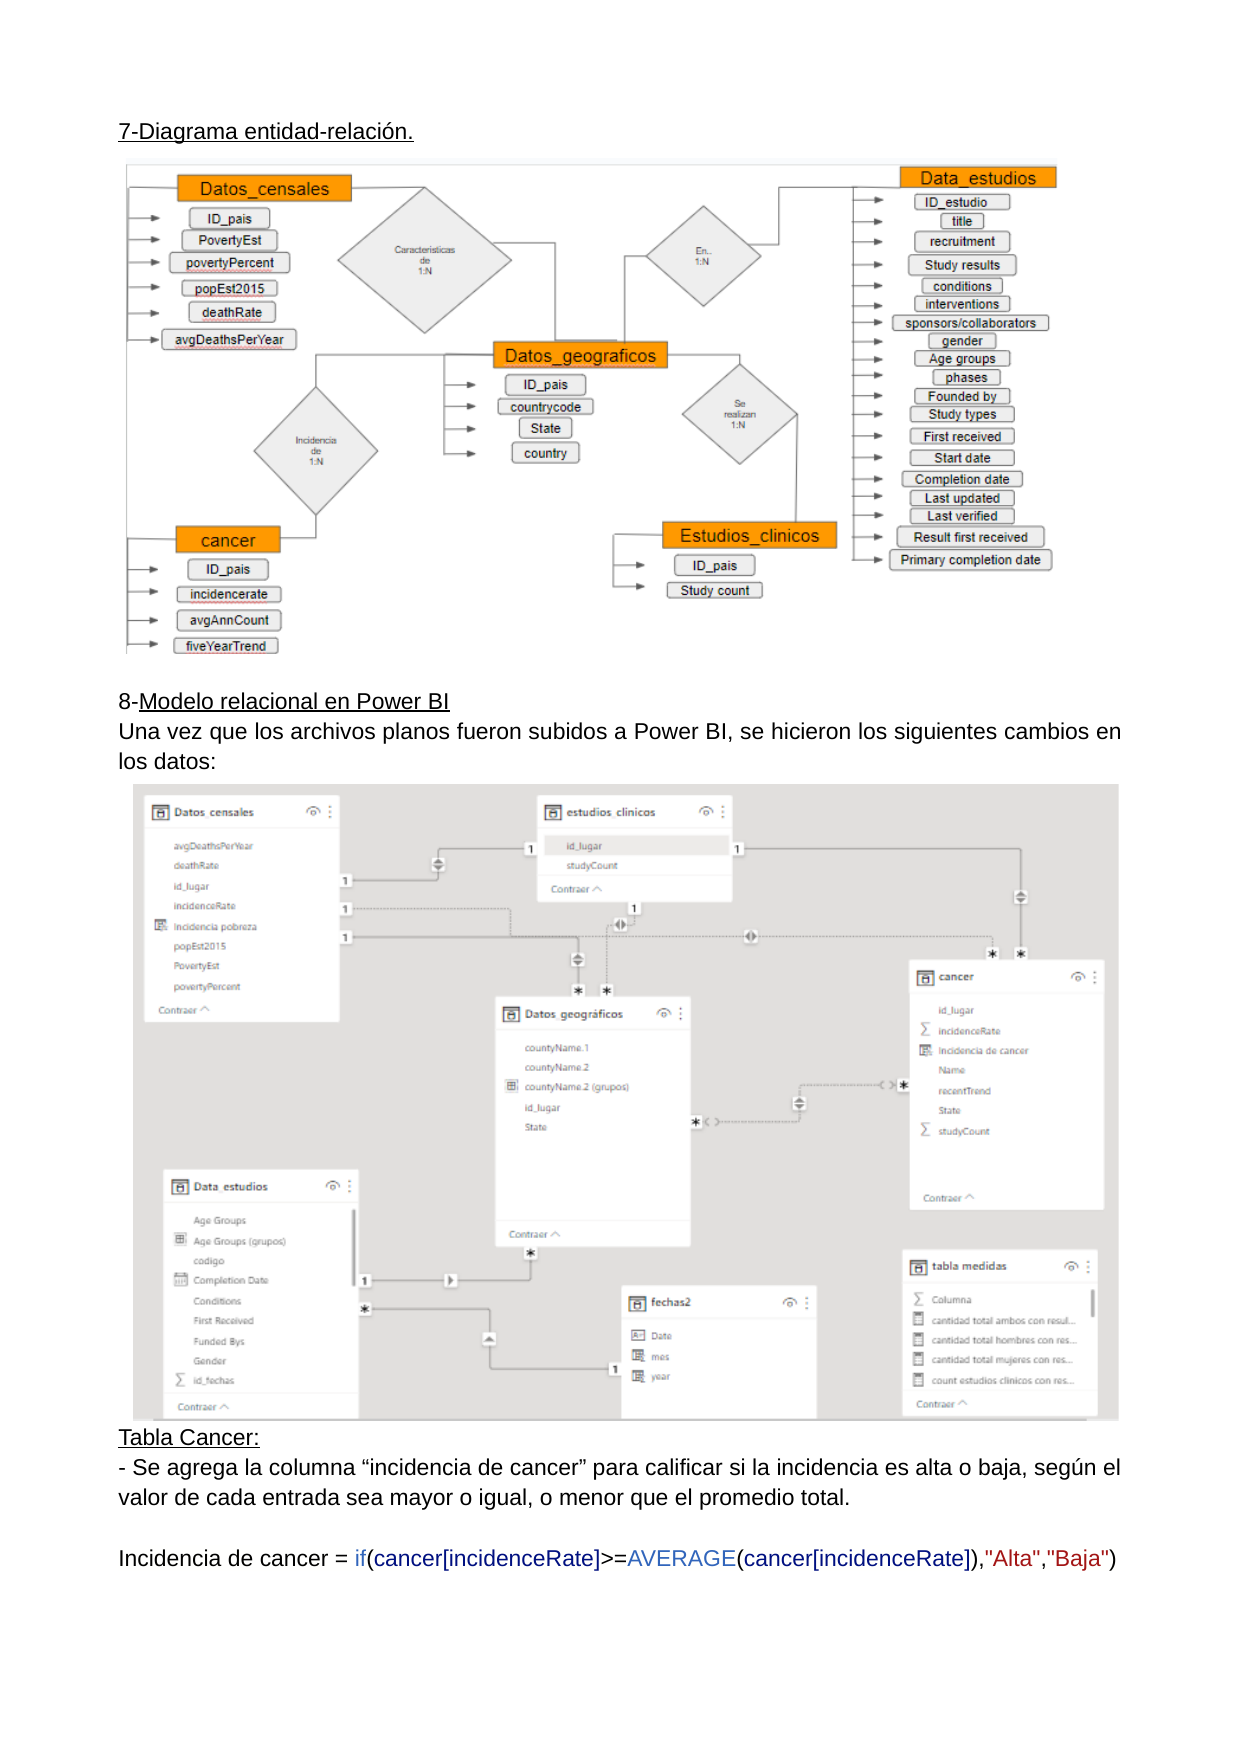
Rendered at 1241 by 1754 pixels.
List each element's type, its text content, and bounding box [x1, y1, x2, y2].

text Tabla Cancer: [118, 778, 1122, 1450]
picture [133, 784, 1119, 1421]
text 7-Diagrama entidad-relación. [118, 118, 1122, 144]
text - Se agrega la columna “incidencia de cancer” para calificar si la incidencia es alta o baja, según el valor de cada entrada sea mayor o igual, o menor que el promedio total. [118, 1454, 1122, 1511]
text 8-Modelo relacional en Power BI [118, 688, 1122, 714]
picture [125, 158, 1058, 654]
text Incidencia de cancer = if(cancer[incidenceRate]>=AVERAGE(cancer[incidenceRate]),"Alta","Baja") [118, 1545, 1122, 1571]
text Una vez que los archivos planos fueron subidos a Power BI, se hicieron los siguientes cambios en los datos: [118, 718, 1122, 774]
